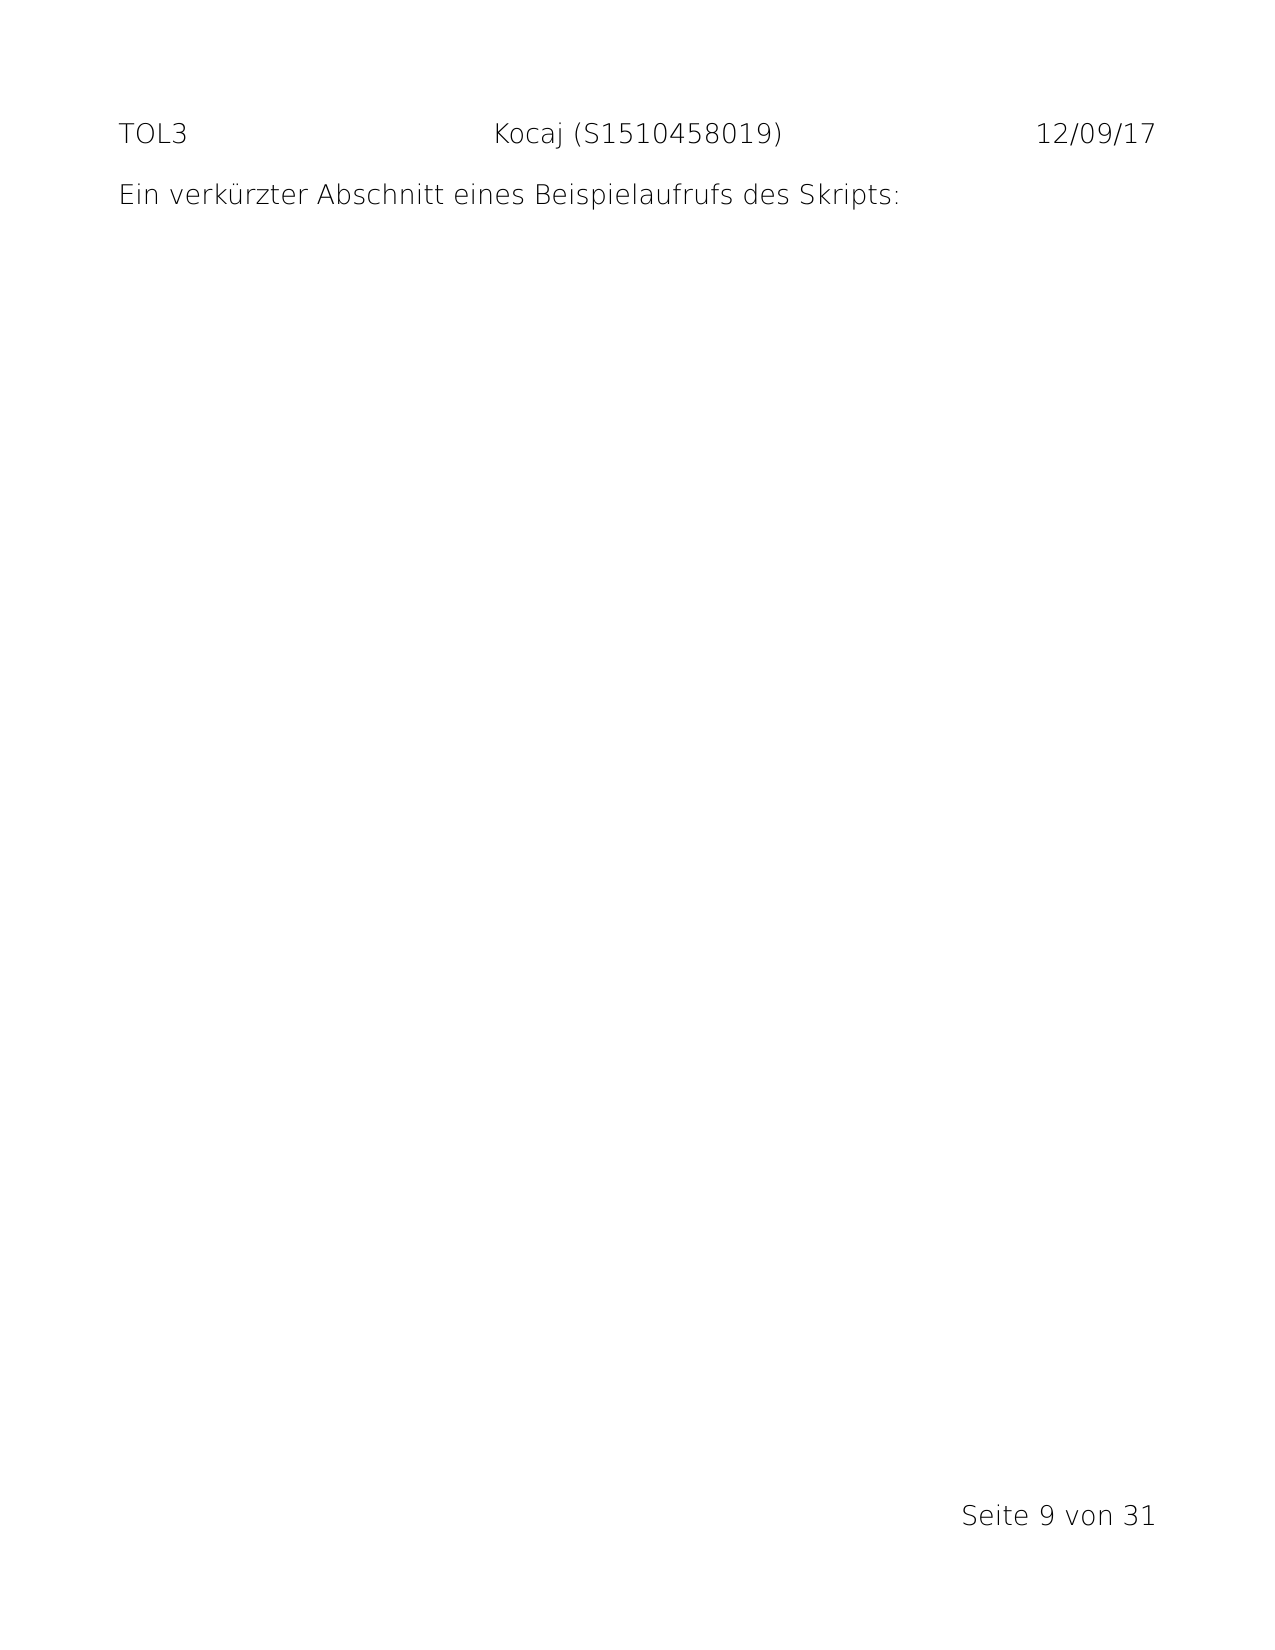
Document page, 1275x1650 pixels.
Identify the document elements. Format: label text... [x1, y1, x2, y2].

text Ein verkürzter Abschnitt eines Beispielaufrufs des Skripts: [118, 180, 1157, 211]
